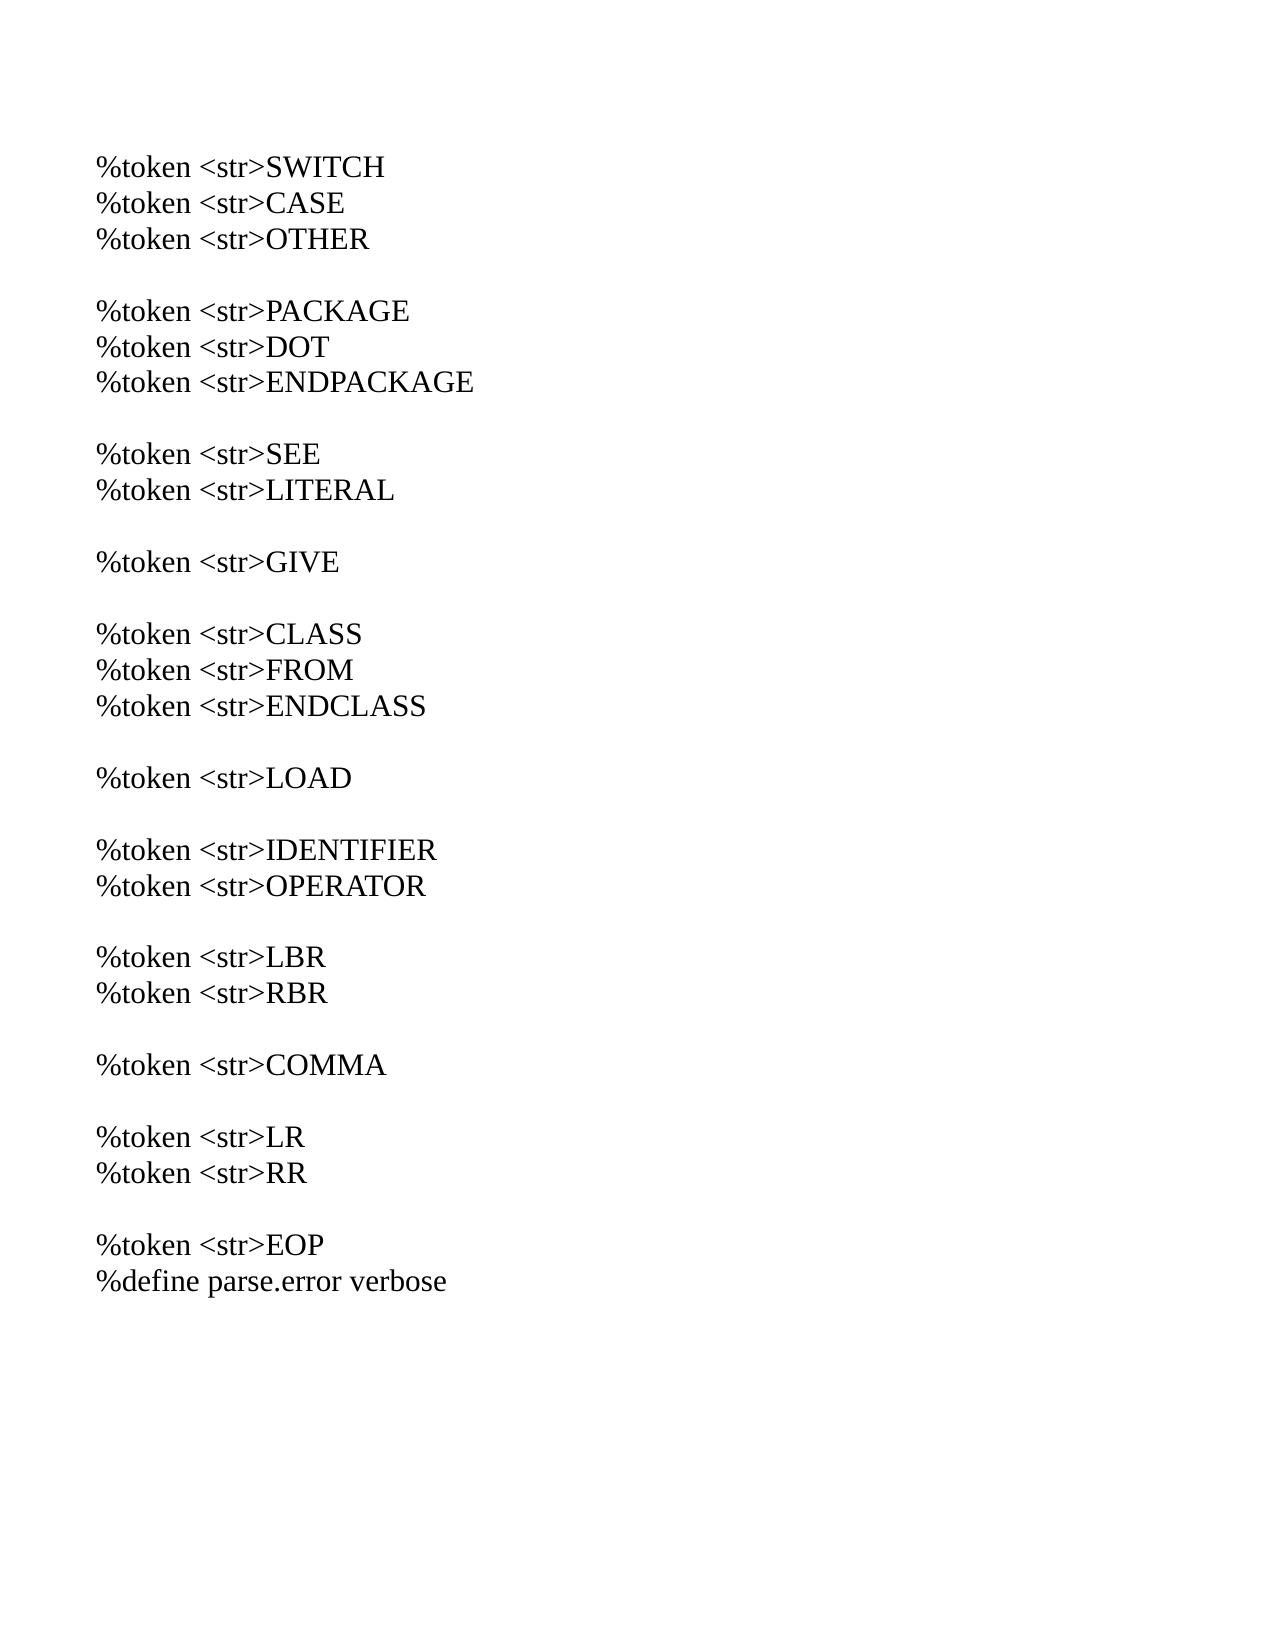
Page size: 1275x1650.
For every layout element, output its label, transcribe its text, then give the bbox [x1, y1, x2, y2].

text %token <str>LBR [96, 939, 1179, 975]
text %define parse.error verbose [96, 1262, 1179, 1298]
text %token <str>IDENTIFIER [96, 831, 1179, 867]
text %token <str>LOAD [96, 759, 1179, 795]
text %token <str>COMMA [96, 1047, 1179, 1082]
text %token <str>FROM [96, 651, 1179, 687]
text %token <str>CLASS [96, 615, 1179, 651]
text %token <str>EOP [96, 1226, 1179, 1262]
text %token <str>PACKAGE [96, 292, 1179, 328]
text %token <str>OPERATOR [96, 867, 1179, 903]
text %token <str>SWITCH [96, 148, 1179, 184]
text %token <str>SEE [96, 436, 1179, 472]
text %token <str>LR [96, 1118, 1179, 1154]
text %token <str>ENDCLASS [96, 687, 1179, 723]
text %token <str>RBR [96, 975, 1179, 1011]
text %token <str>RR [96, 1154, 1179, 1190]
text %token <str>LITERAL [96, 472, 1179, 507]
text %token <str>OTHER [96, 220, 1179, 256]
text %token <str>GIVE [96, 543, 1179, 579]
text %token <str>ENDPACKAGE [96, 364, 1179, 400]
text %token <str>CASE [96, 184, 1179, 220]
text %token <str>DOT [96, 328, 1179, 364]
